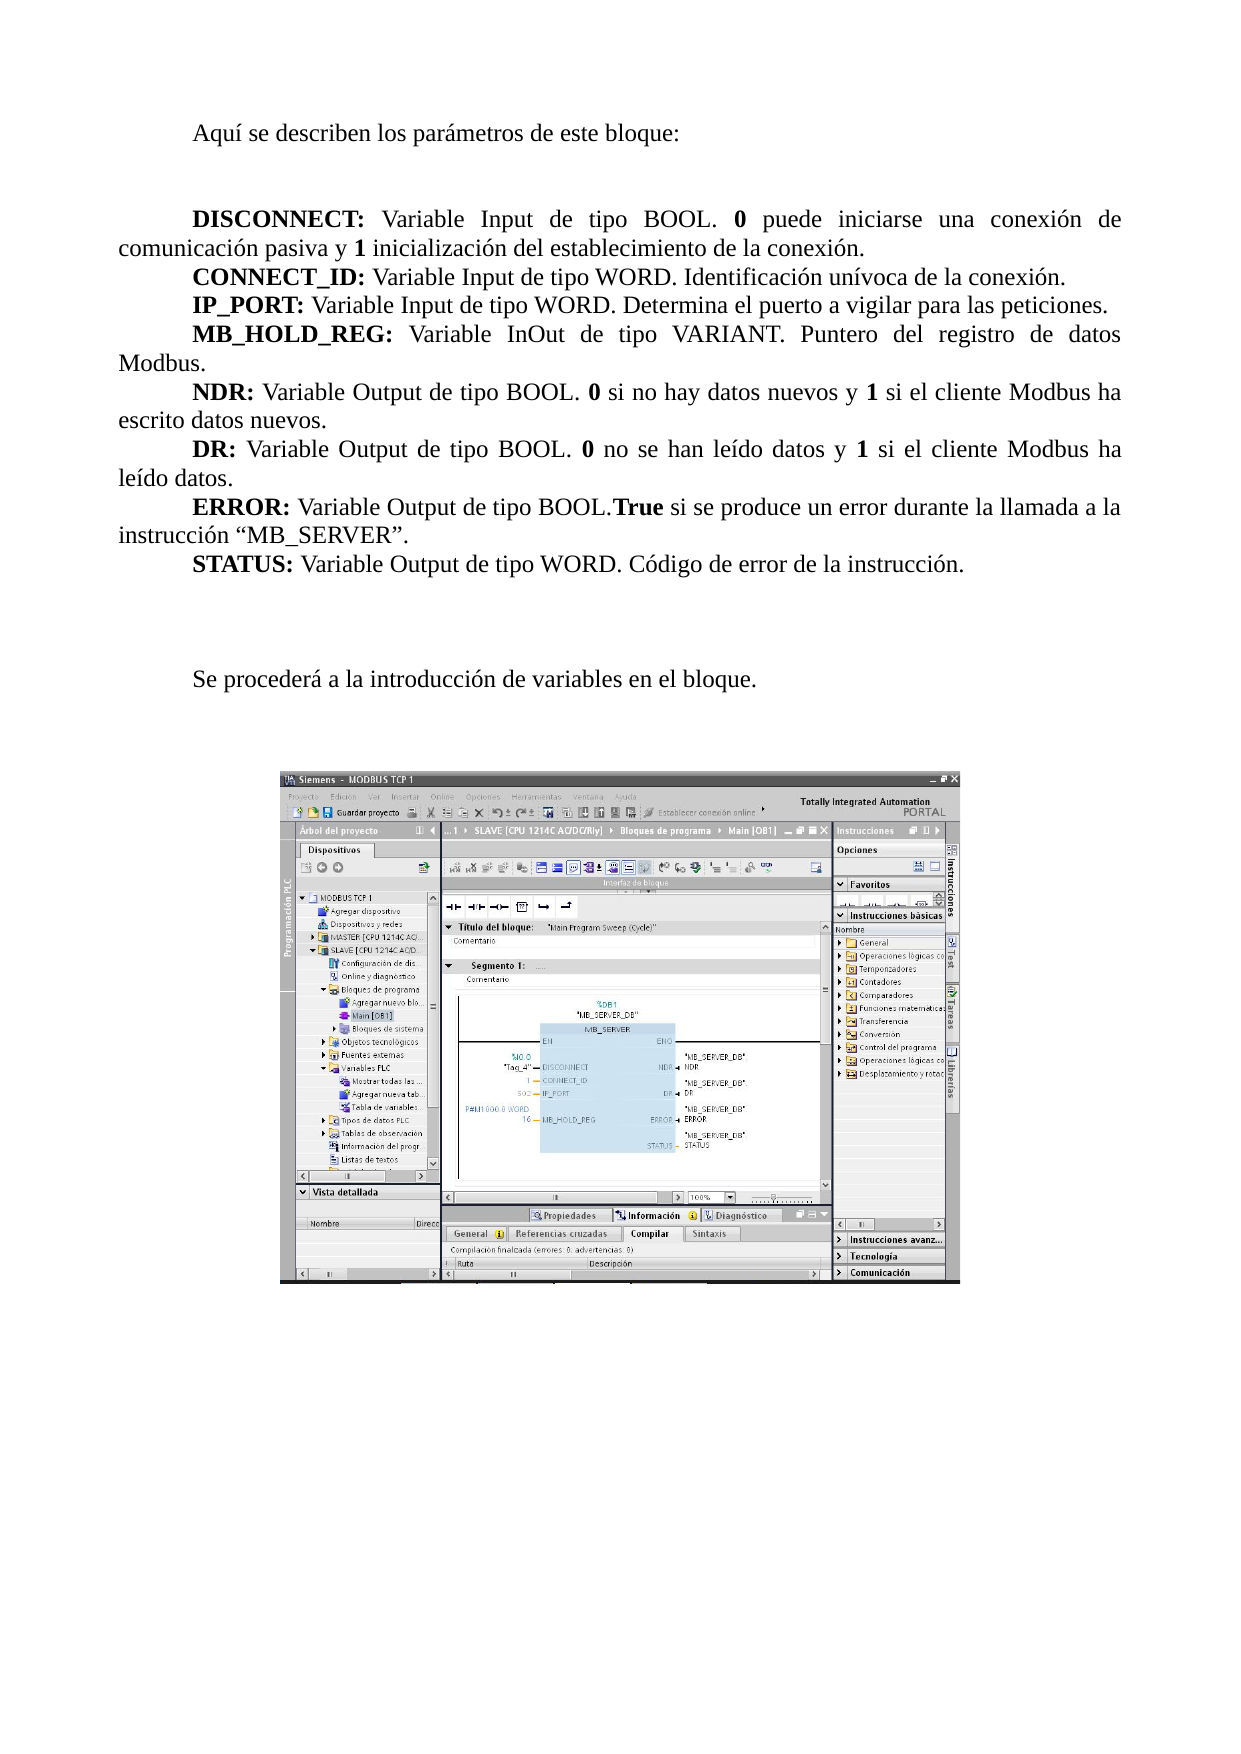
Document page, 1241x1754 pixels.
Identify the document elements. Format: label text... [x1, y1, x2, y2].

text IP_PORT: Variable Input de tipo WORD. Determina el puerto a vigilar para las peticiones. [118, 291, 1122, 319]
text Se procederá a la introducción de variables en el bloque. [118, 664, 1122, 693]
text STATUS: Variable Output de tipo WORD. Código de error de la instrucción. [118, 549, 1122, 578]
text MB_HOLD_REG: Variable InOut de tipo VARIANT. Puntero del registro de datos Modbus. [118, 319, 1122, 377]
text DR: Variable Output de tipo BOOL. 0 no se han leído datos y 1 si el cliente Modbus ha leído datos. [118, 434, 1122, 492]
text Aquí se describen los parámetros de este bloque: [118, 118, 1122, 147]
text CONNECT_ID: Variable Input de tipo WORD. Identificación unívoca de la conexión. [118, 262, 1122, 291]
text DISCONNECT: Variable Input de tipo BOOL. 0 puede iniciarse una conexión de comunicación pasiva y 1 inicialización del establecimiento de la conexión. [118, 204, 1122, 262]
text NDR: Variable Output de tipo BOOL. 0 si no hay datos nuevos y 1 si el cliente Modbus ha escrito datos nuevos. [118, 377, 1122, 434]
text ERROR: Variable Output de tipo BOOL.True si se produce un error durante la llamada a la instrucción “MB_SERVER”. [118, 492, 1122, 549]
